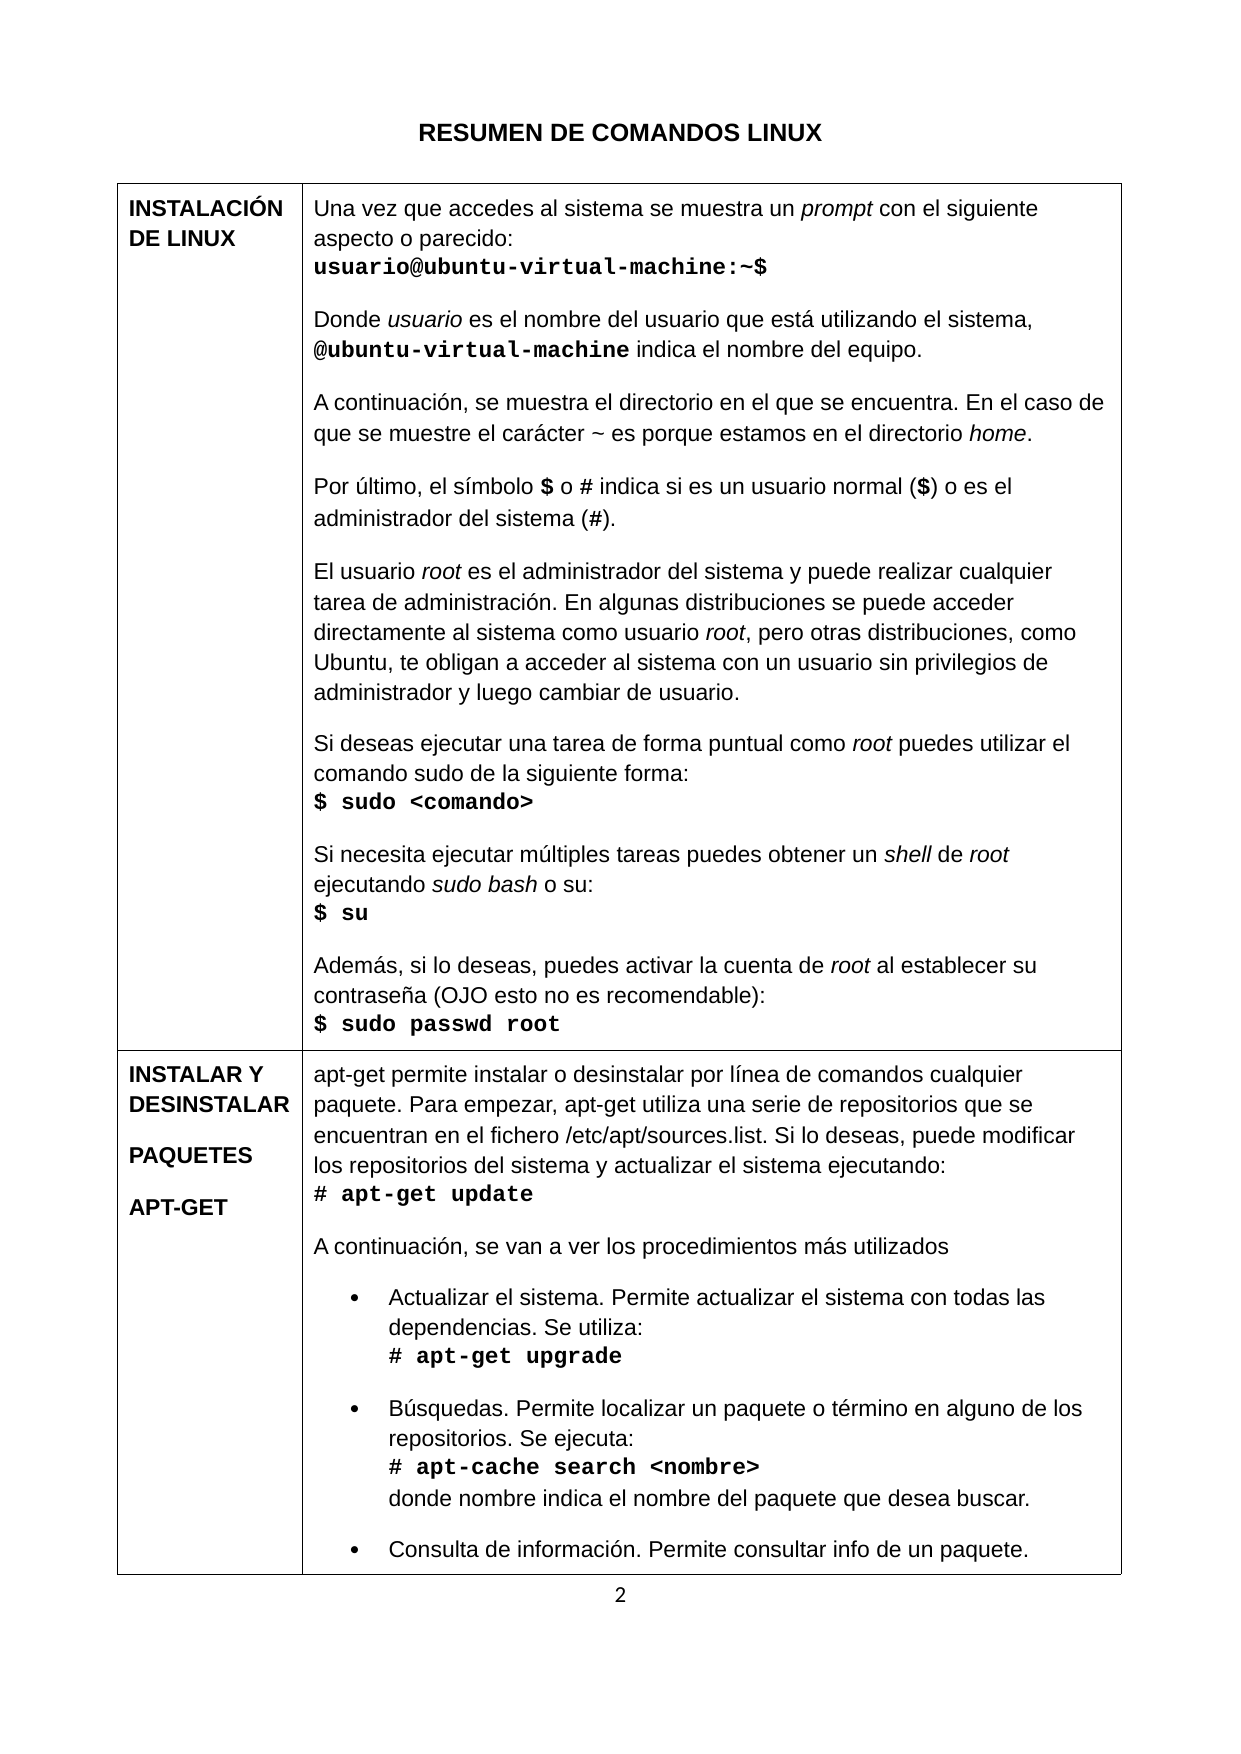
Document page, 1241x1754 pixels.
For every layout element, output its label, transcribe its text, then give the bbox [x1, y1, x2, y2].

table_cell INSTALAR Y DESINSTALAR PAQUETES APT-GET [118, 1051, 302, 1574]
table_header INSTALACIÓN DE LINUX [118, 184, 302, 1050]
table_cell apt-get permite instalar o desinstalar por línea de comandos cualquier paquete. Para empezar, apt-get utiliza una serie de repositorios que se encuentran en el fichero /etc/apt/sources.list. Si lo deseas, puede modificar los repositorios del sistema y actualizar el sistema ejecutando: # apt-get update A continuación, se van a ver los procedimientos más utilizados Actualizar el sistema. Permite actualizar el sistema con todas las dependencias. Se utiliza: # apt-get upgrade Búsquedas. Permite localizar un paquete o término en alguno de los repositorios. Se ejecuta: # apt-cache search <nombre> donde nombre indica el nombre del paquete que desea buscar. Consulta de información. Permite consultar info de un paquete. [303, 1051, 1121, 1574]
table_header Una vez que accedes al sistema se muestra un prompt con el siguiente aspecto o parecido: usuario@ubuntu-virtual-machine:~$ Donde usuario es el nombre del usuario que está utilizando el sistema, @ubuntu-virtual-machine indica el nombre del equipo. A continuación, se muestra el directorio en el que se encuentra. En el caso de que se muestre el carácter ~ es porque estamos en el directorio home. Por último, el símbolo $ o # indica si es un usuario normal ($) o es el administrador del sistema (#). El usuario root es el administrador del sistema y puede realizar cualquier tarea de administración. En algunas distribuciones se puede acceder directamente al sistema como usuario root, pero otras distribuciones, como Ubuntu, te obligan a acceder al sistema con un usuario sin privilegios de administrador y luego cambiar de usuario. Si deseas ejecutar una tarea de forma puntual como root puedes utilizar el comando sudo de la siguiente forma: $ sudo <comando> Si necesita ejecutar múltiples tareas puedes obtener un shell de root ejecutando sudo bash o su: $ su Además, si lo deseas, puedes activar la cuenta de root al establecer su contraseña (OJO esto no es recomendable): $ sudo passwd root [303, 184, 1121, 1050]
text RESUMEN DE COMANDOS LINUX [118, 118, 1122, 147]
